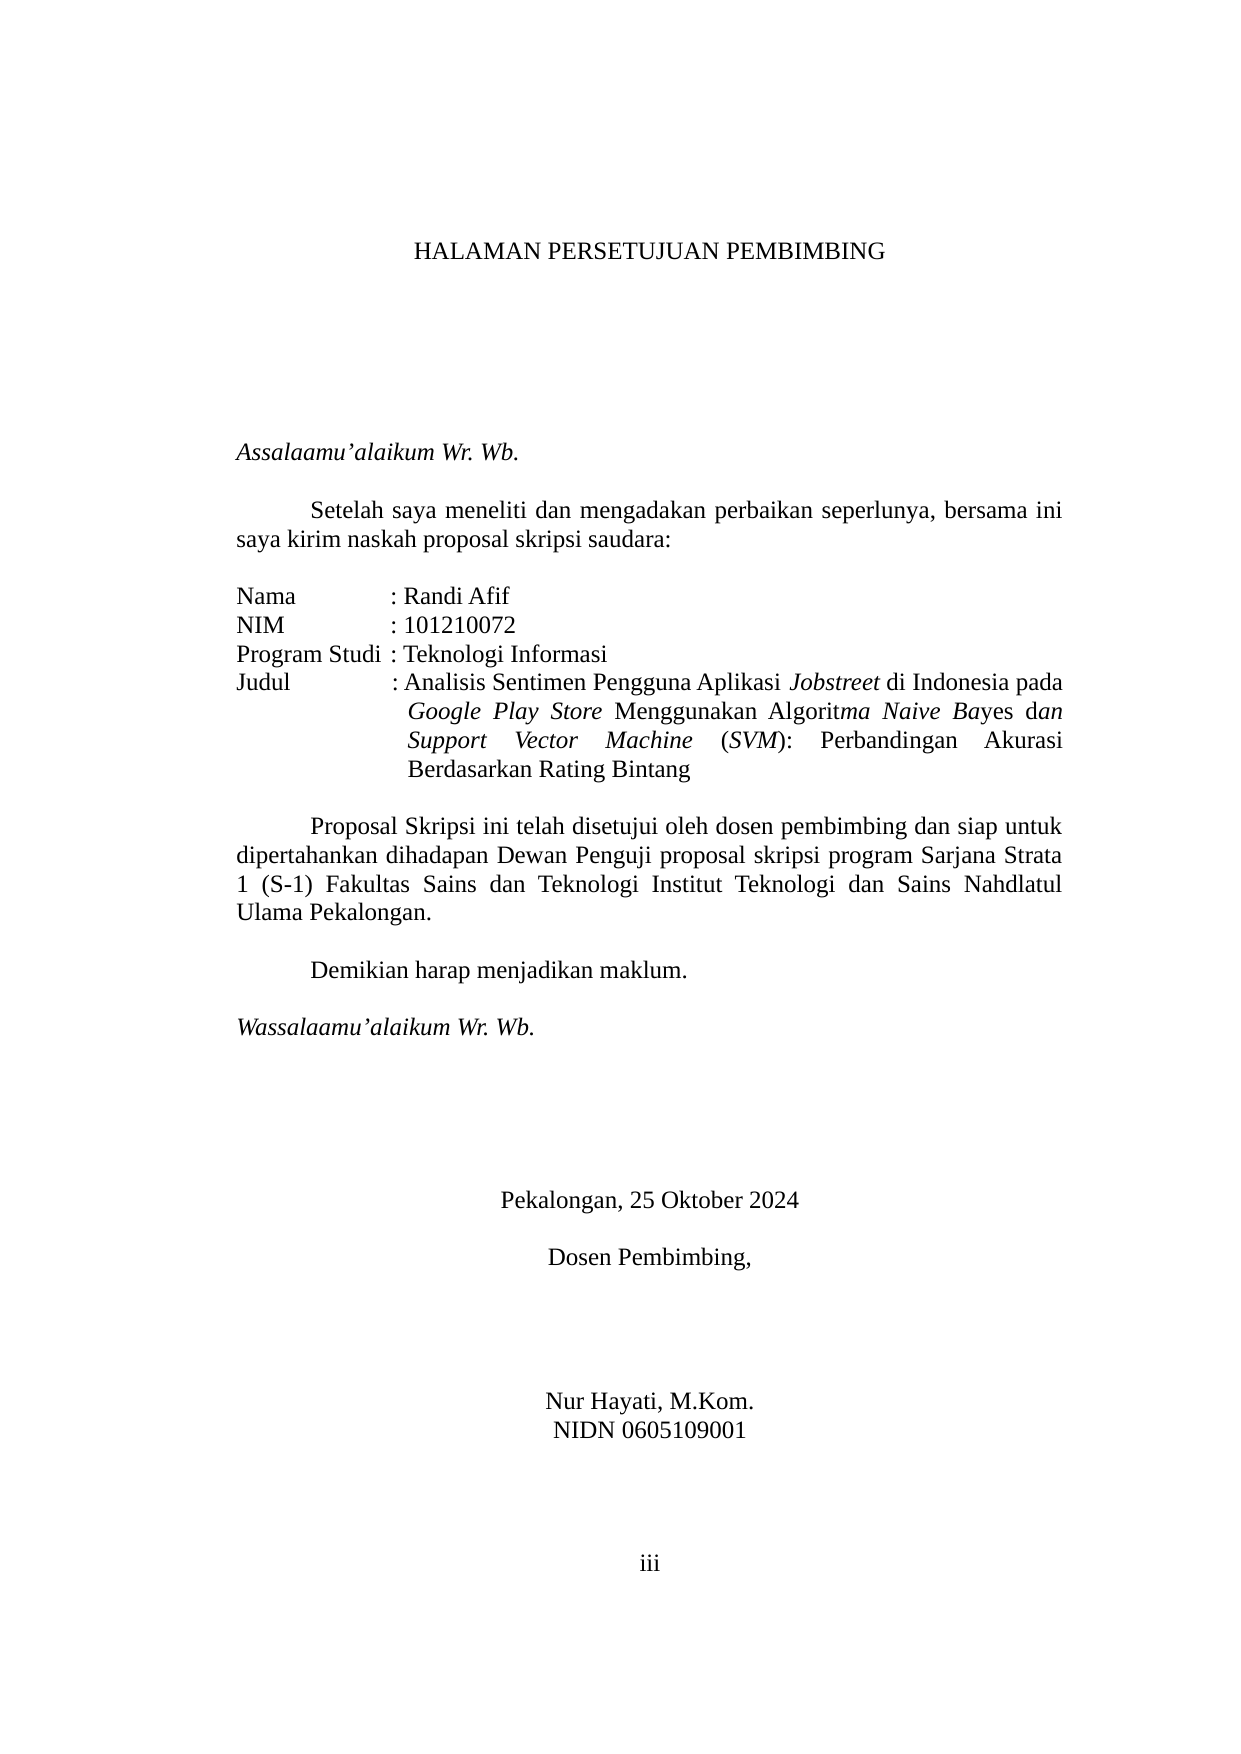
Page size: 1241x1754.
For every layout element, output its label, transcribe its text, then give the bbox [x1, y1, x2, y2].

text HALAMAN PERSETUJUAN PEMBIMBING [236, 236, 1063, 265]
text Setelah saya meneliti dan mengadakan perbaikan seperlunya, bersama ini saya kirim naskah proposal skripsi saudara: [236, 495, 1063, 552]
text Assalaamu’alaikum Wr. Wb. [236, 437, 1063, 466]
text Dosen Pembimbing, [236, 1242, 1063, 1271]
text Nur Hayati, M.Kom. [236, 1386, 1063, 1415]
text Pekalongan, 25 Oktober 2024 [236, 1185, 1063, 1214]
text Nama : Randi Afif [236, 581, 1063, 610]
text NIDN 0605109001 [236, 1415, 1063, 1444]
text Wassalaamu’alaikum Wr. Wb. [236, 1012, 1063, 1041]
text NIM : 101210072 [236, 610, 1063, 639]
text Demikian harap menjadikan maklum. [236, 955, 1063, 984]
text Judul : Analisis Sentimen Pengguna Aplikasi Jobstreet di Indonesia pada Google Play Store Menggunakan Algoritma Naive Bayes dan Support Vector Machine (SVM): Perbandingan Akurasi Berdasarkan Rating Bintang [236, 667, 1063, 782]
text Program Studi : Teknologi Informasi [236, 639, 1063, 667]
text Proposal Skripsi ini telah disetujui oleh dosen pembimbing dan siap untuk dipertahankan dihadapan Dewan Penguji proposal skripsi program Sarjana Strata 1 (S-1) Fakultas Sains dan Teknologi Institut Teknologi dan Sains Nahdlatul Ulama Pekalongan. [236, 811, 1063, 926]
